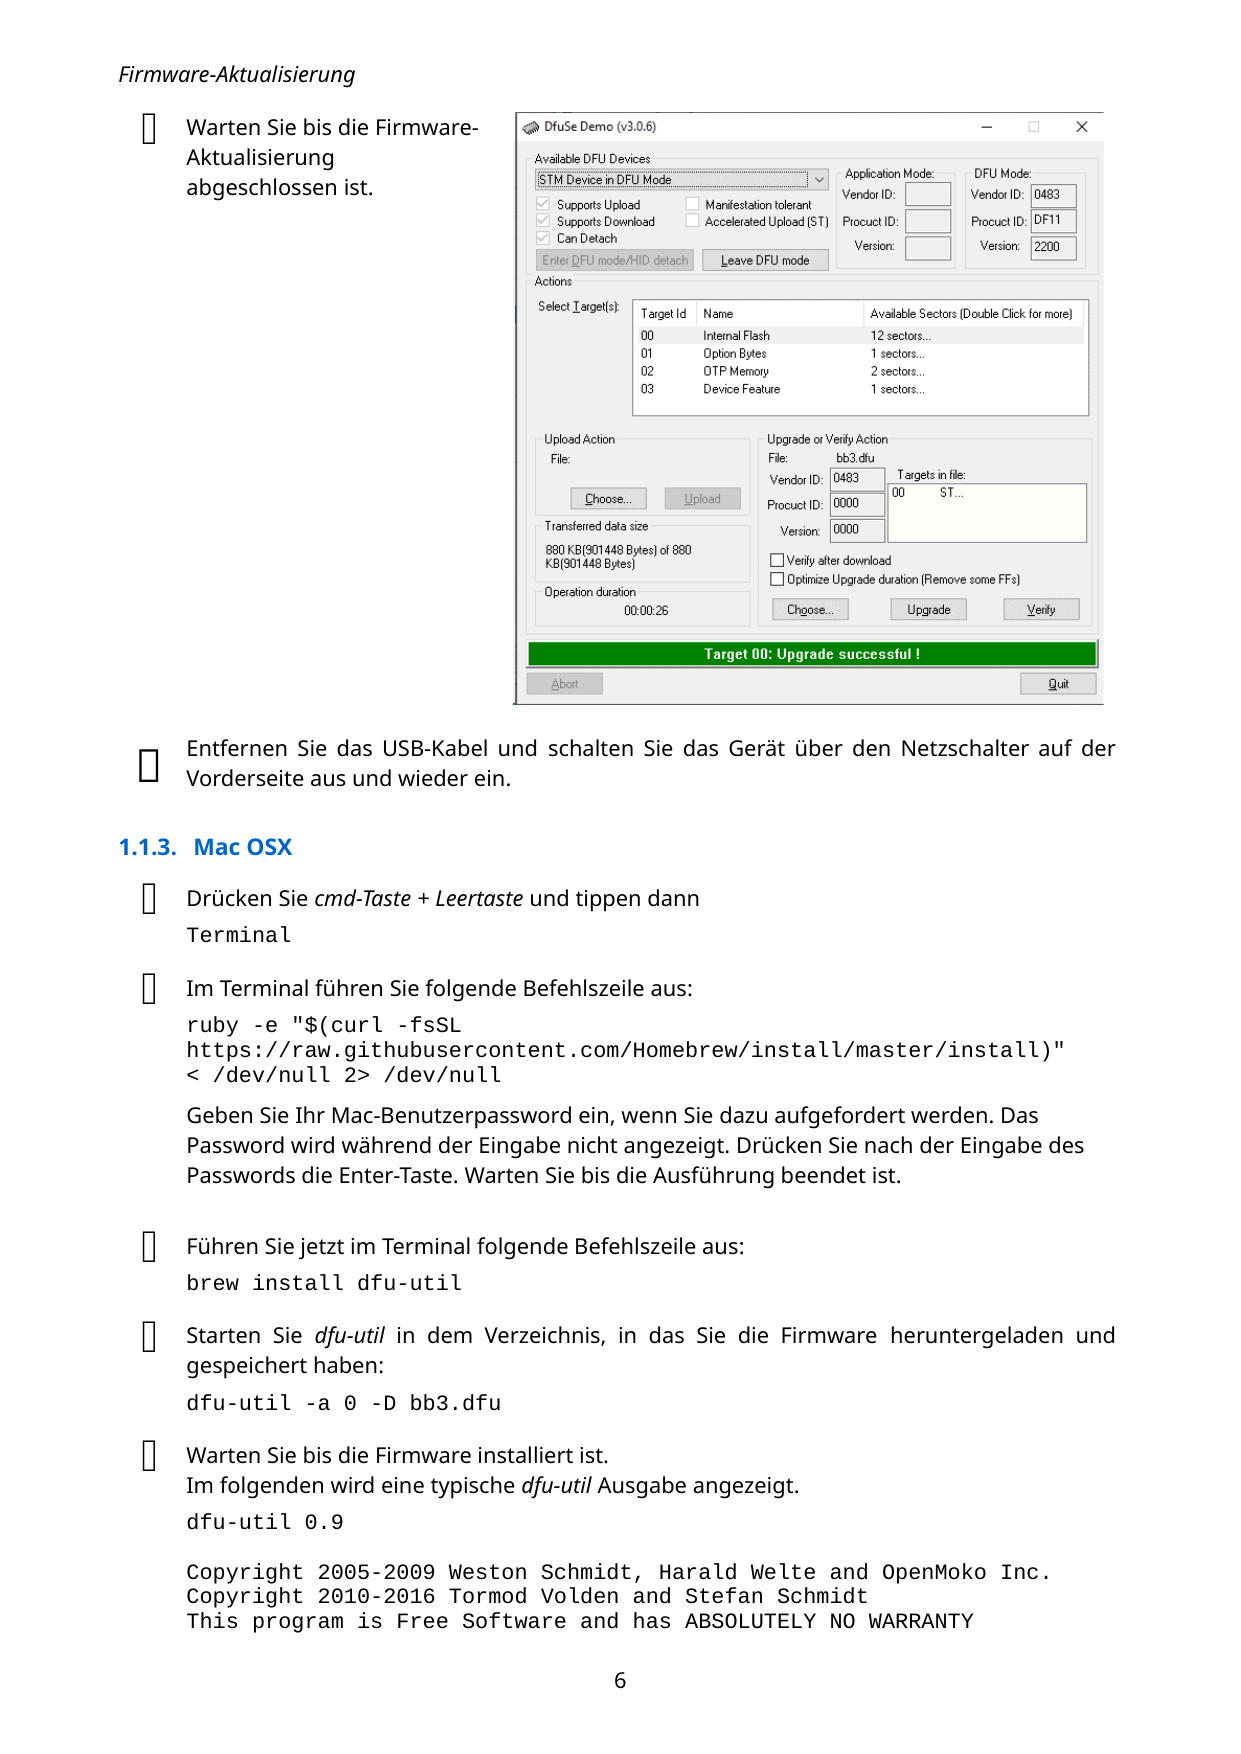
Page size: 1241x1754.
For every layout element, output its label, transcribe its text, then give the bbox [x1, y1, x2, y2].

table_cell  [118, 1315, 180, 1434]
table_cell Führen Sie jetzt im Terminal folgende Befehlszeile aus: brew install dfu-util [180, 1225, 1122, 1315]
table_header  [118, 877, 180, 967]
table_cell  [118, 967, 180, 1225]
table_header Drücken Sie cmd-Taste + Leertaste und tippen dann Terminal [180, 877, 1122, 967]
table_cell  [118, 107, 181, 728]
table_cell Warten Sie bis die Firmware-Aktualisierung abgeschlossen ist. [181, 107, 495, 728]
table_cell  [118, 728, 181, 801]
subtitle Mac OSX [118, 831, 1122, 862]
table_cell Entfernen Sie das USB-Kabel und schalten Sie das Gerät über den Netzschalter auf der Vorderseite aus und wieder ein. [181, 728, 1122, 801]
table_cell Warten Sie bis die Firmware installiert ist. Im folgenden wird eine typische dfu-util Ausgabe angezeigt. dfu-util 0.9 Copyright 2005-2009 Weston Schmidt, Harald Welte and OpenMoko Inc. Copyright 2010-2016 Tormod Volden and Stefan Schmidt This program is Free Software and has ABSOLUTELY NO WARRANTY [180, 1434, 1122, 1641]
table_cell  [118, 1434, 180, 1641]
picture [513, 112, 1104, 705]
table_cell Starten Sie dfu-util in dem Verzeichnis, in das Sie die Firmware heruntergeladen und gespeichert haben: dfu-util -a 0 -D bb3.dfu [180, 1315, 1122, 1434]
table_cell [495, 107, 1122, 728]
table_cell  [118, 1225, 180, 1315]
table_cell Im Terminal führen Sie folgende Befehlszeile aus: ruby -e "$(curl -fsSL https://raw.githubusercontent.com/Homebrew/install/master/install)" < /dev/null 2> /dev/null Geben Sie Ihr Mac-Benutzerpassword ein, wenn Sie dazu aufgefordert werden. Das Password wird während der Eingabe nicht angezeigt. Drücken Sie nach der Eingabe des Passwords die Enter-Taste. Warten Sie bis die Ausführung beendet ist. [180, 967, 1122, 1225]
